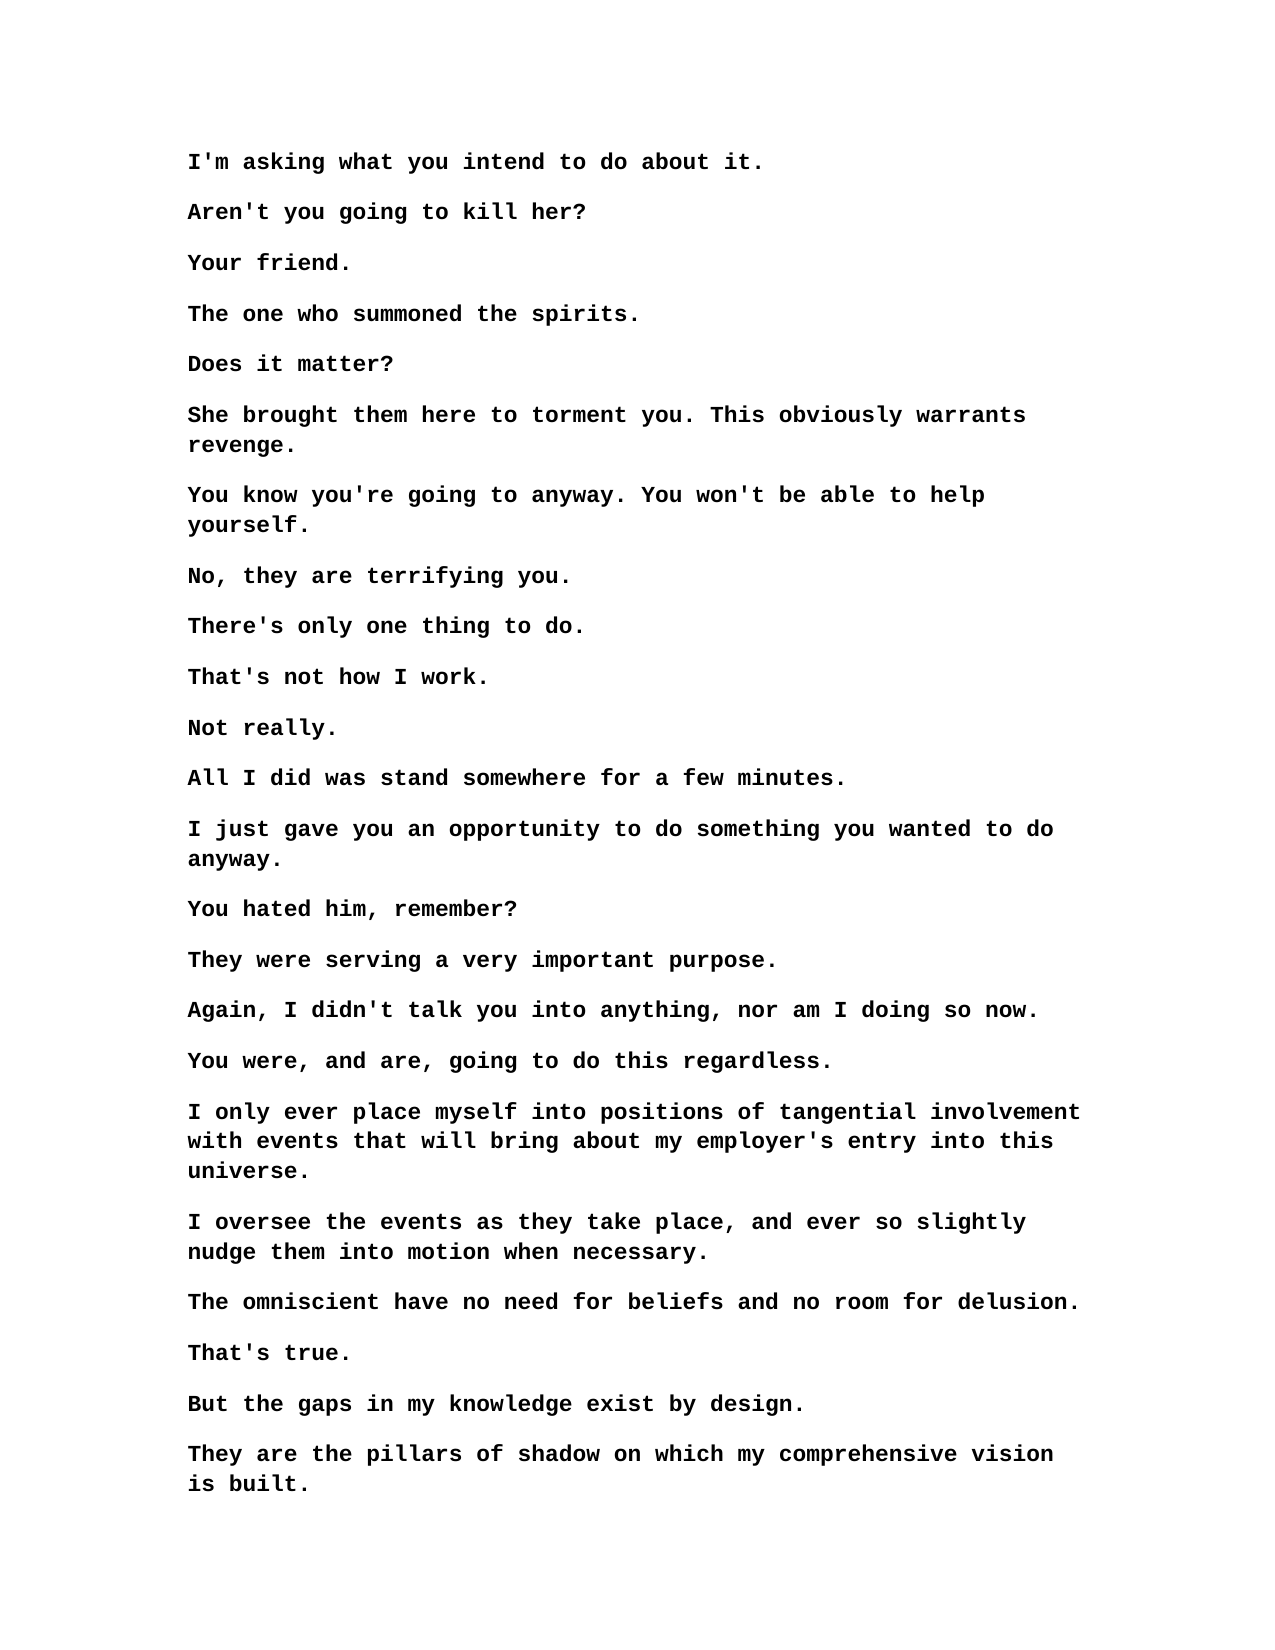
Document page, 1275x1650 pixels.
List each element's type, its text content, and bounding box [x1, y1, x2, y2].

text No, they are terrifying you. [187, 564, 1087, 590]
text There's only one thing to do. [187, 614, 1087, 641]
text She brought them here to torment you. This obviously warrants revenge. [187, 403, 1087, 459]
text You hated him, remember? [187, 897, 1087, 923]
text Your friend. [187, 251, 1087, 277]
text They were serving a very important purpose. [187, 948, 1087, 974]
text Again, I didn't talk you into anything, nor am I doing so now. [187, 999, 1087, 1025]
text That's true. [187, 1341, 1087, 1367]
text I only ever place myself into positions of tangential involvement with events that will bring about my employer's entry into this universe. [187, 1100, 1087, 1186]
text That's not how I work. [187, 665, 1087, 691]
text But the gaps in my knowledge exist by design. [187, 1392, 1087, 1418]
text Not really. [187, 716, 1087, 742]
text You were, and are, going to do this regardless. [187, 1049, 1087, 1075]
text I just gave you an opportunity to do something you wanted to do anyway. [187, 817, 1087, 873]
text The one who summoned the spirits. [187, 302, 1087, 328]
text You know you're going to anyway. You won't be able to help yourself. [187, 483, 1087, 539]
text They are the pillars of shadow on which my comprehensive vision is built. [187, 1442, 1087, 1498]
text Aren't you going to kill her? [187, 201, 1087, 227]
text I'm asking what you intend to do about it. [187, 150, 1087, 176]
text All I did was stand somewhere for a few minutes. [187, 766, 1087, 792]
text Does it matter? [187, 352, 1087, 378]
text The omniscient have no need for beliefs and no room for delusion. [187, 1291, 1087, 1317]
text I oversee the events as they take place, and ever so slightly nudge them into motion when necessary. [187, 1210, 1087, 1266]
